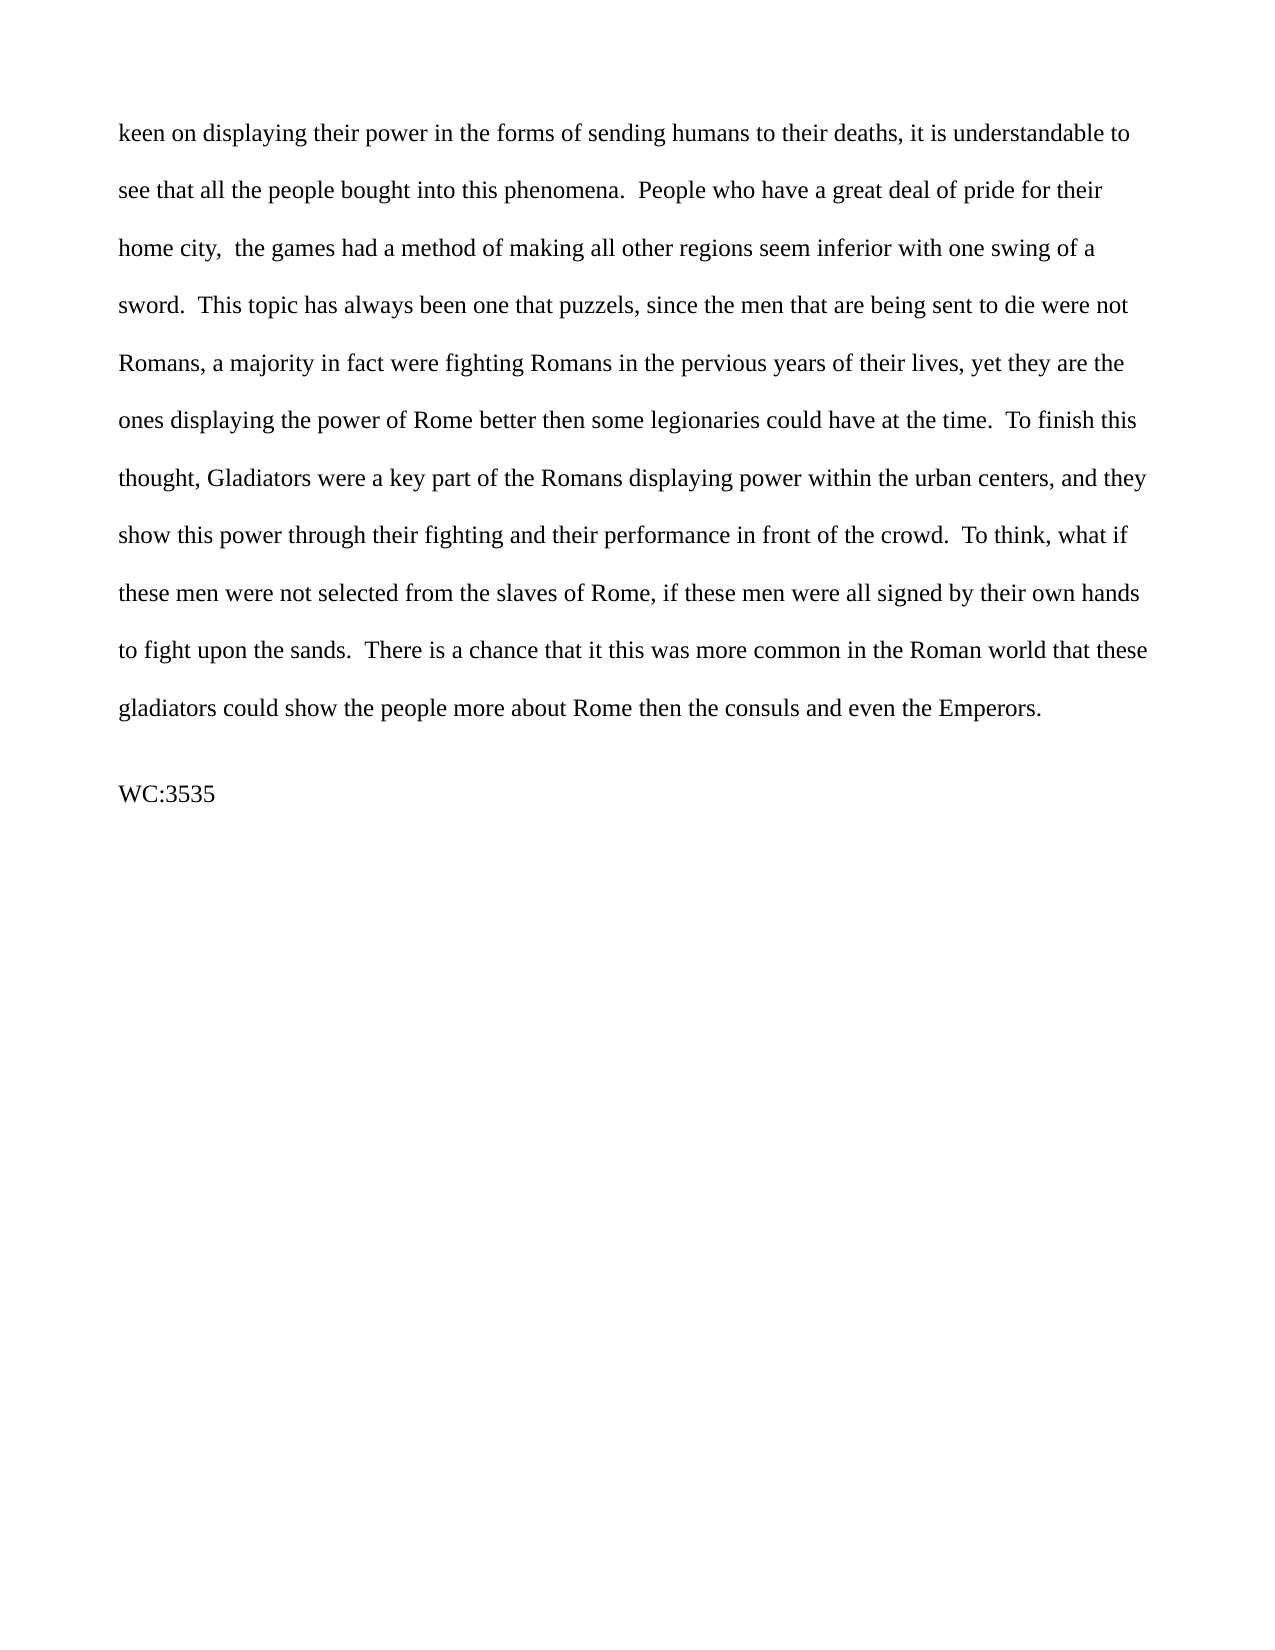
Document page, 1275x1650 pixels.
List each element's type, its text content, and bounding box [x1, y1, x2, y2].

text keen on displaying their power in the forms of sending humans to their deaths, it is understandable to see that all the people bought into this phenomena. People who have a great deal of pride for their home city, the games had a method of making all other regions seem inferior with one swing of a sword. This topic has always been one that puzzels, since the men that are being sent to die were not Romans, a majority in fact were fighting Romans in the pervious years of their lives, yet they are the ones displaying the power of Rome better then some legionaries could have at the time. To finish this thought, Gladiators were a key part of the Romans displaying power within the urban centers, and they show this power through their fighting and their performance in front of the crowd. To think, what if these men were not selected from the slaves of Rome, if these men were all signed by their own hands to fight upon the sands. There is a chance that it this was more common in the Roman world that these gladiators could show the people more about Rome then the consuls and even the Emperors. [118, 118, 1157, 722]
text WC:3535 [118, 779, 1157, 808]
